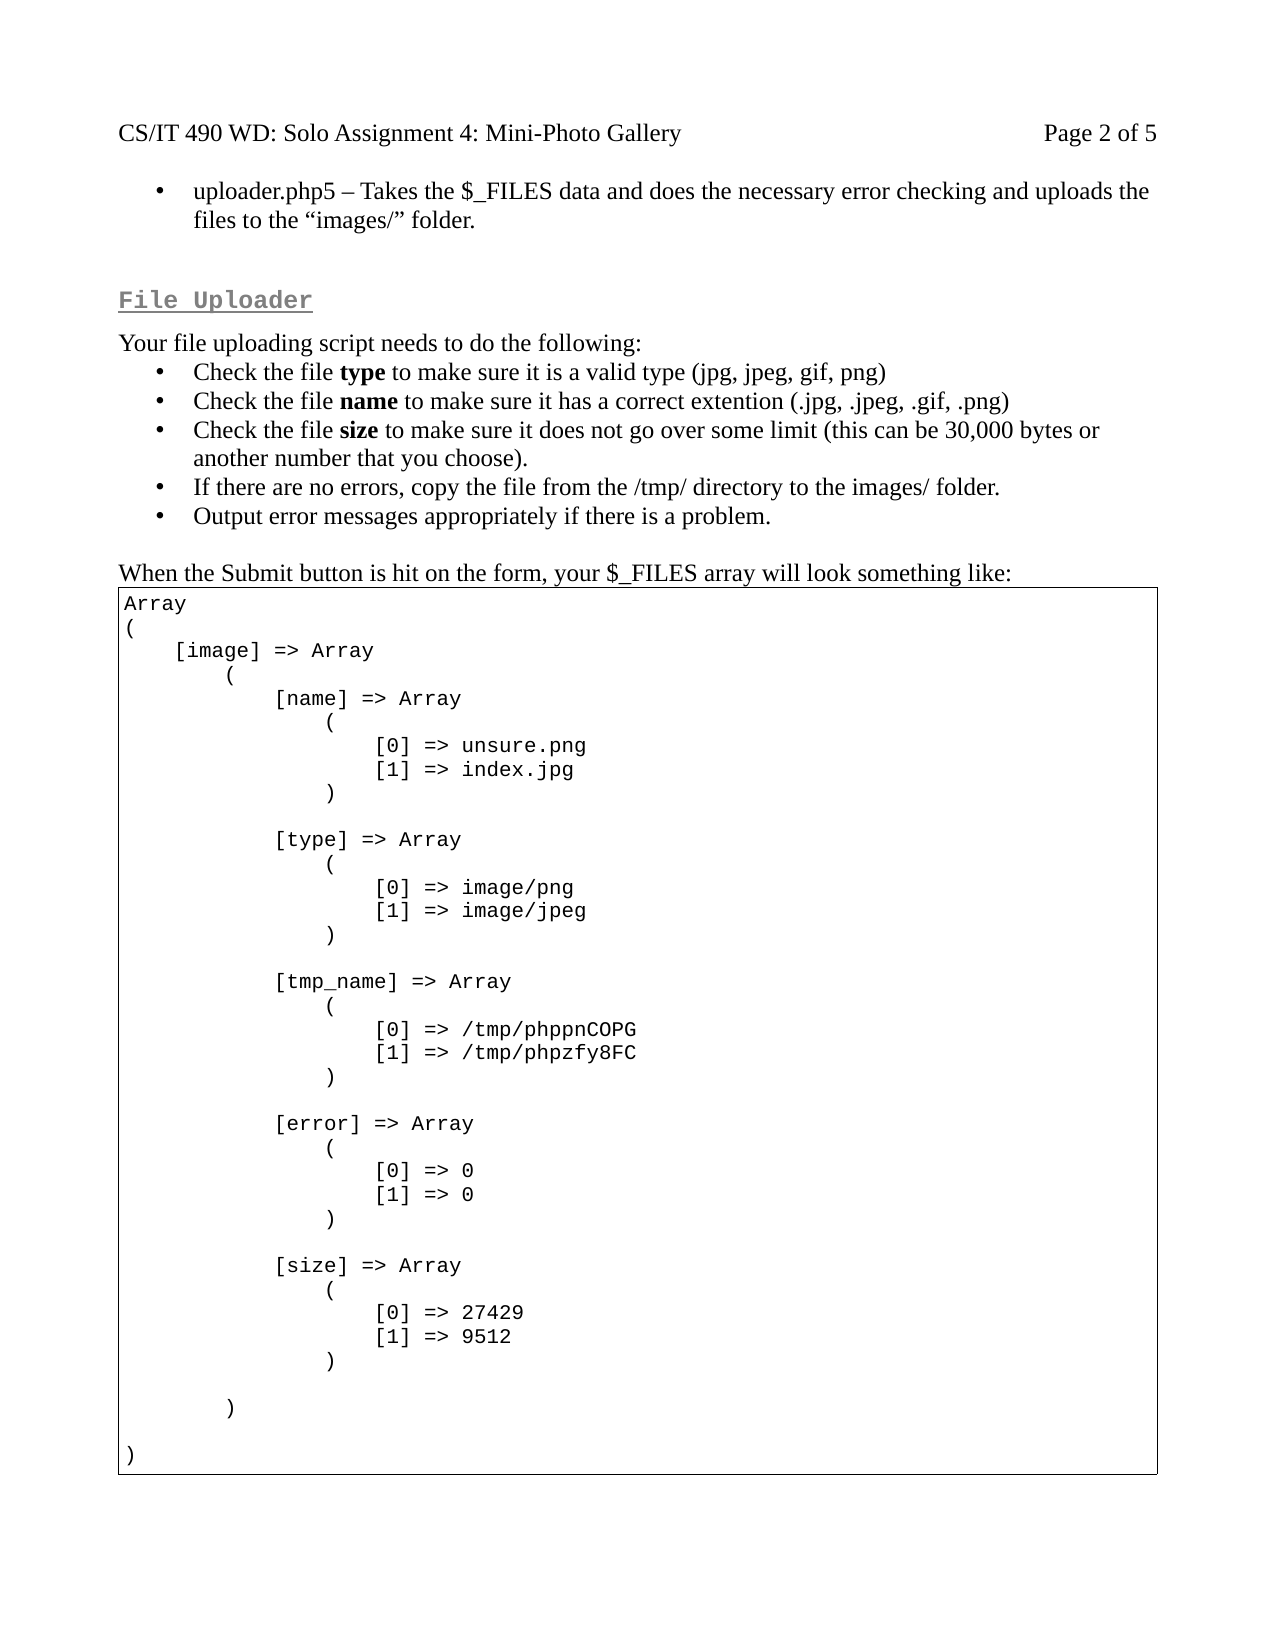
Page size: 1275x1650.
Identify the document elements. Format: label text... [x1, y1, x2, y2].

list Check the file type to make sure it is a valid type (jpg, jpeg, gif, png) [156, 357, 1157, 386]
text When the Submit button is hit on the form, your $_FILES array will look something like: [118, 558, 1157, 587]
list Check the file name to make sure it has a correct extention (.jpg, .jpeg, .gif, .png) [156, 386, 1157, 415]
subtitle File Uploader [118, 288, 1157, 316]
list uploader.php5 – Takes the $_FILES data and does the necessary error checking and uploads the files to the “images/” folder. [156, 176, 1157, 234]
text Your file uploading script needs to do the following: [118, 328, 1157, 357]
list If there are no errors, copy the file from the /tmp/ directory to the images/ folder. [156, 472, 1157, 501]
list Output error messages appropriately if there is a problem. [156, 501, 1157, 530]
table_header Array ( [image] => Array ( [name] => Array ( [0] => unsure.png [1] => index.jpg ) [type] => Array ( [0] => image/png [1] => image/jpeg ) [tmp_name] => Array ( [0] => /tmp/phppnCOPG [1] => /tmp/phpzfy8FC ) [error] => Array ( [0] => 0 [1] => 0 ) [size] => Array ( [0] => 27429 [1] => 9512 ) ) ) [119, 588, 1157, 1474]
list Check the file size to make sure it does not go over some limit (this can be 30,000 bytes or another number that you choose). [156, 415, 1157, 472]
